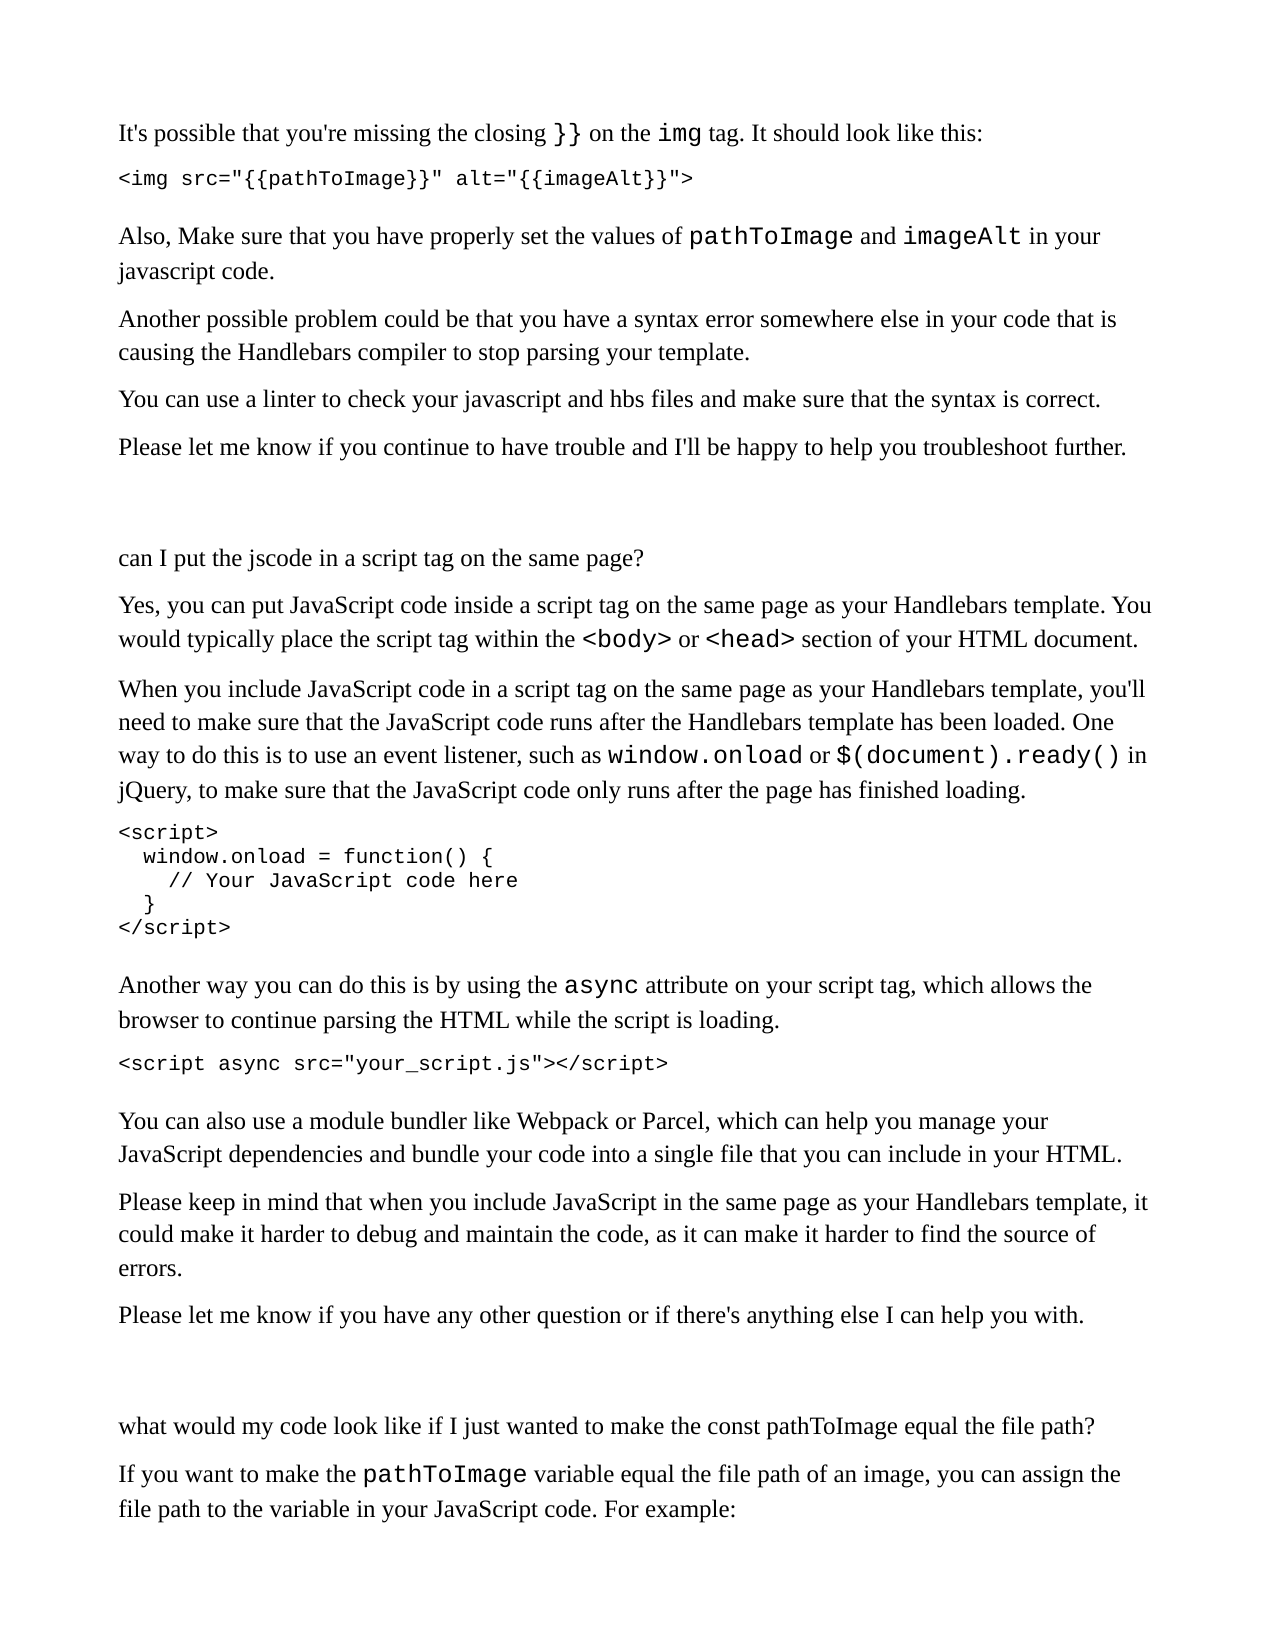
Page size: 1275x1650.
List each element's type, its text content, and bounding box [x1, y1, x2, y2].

text Please keep in mind that when you include JavaScript in the same page as your Handlebars template, it could make it harder to debug and maintain the code, as it can make it harder to find the source of errors. [118, 1187, 1157, 1281]
text Another possible problem could be that you have a syntax error somewhere else in your code that is causing the Handlebars compiler to stop parsing your template. [118, 304, 1157, 366]
text If you want to make the pathToImage variable equal the file path of an image, you can assign the file path to the variable in your JavaScript code. For example: [118, 1459, 1157, 1522]
text </script> [118, 917, 1157, 941]
text You can use a linter to check your javascript and hbs files and make sure that the syntax is correct. [118, 384, 1157, 413]
text can I put the jscode in a script tag on the same page? [118, 543, 1157, 572]
text It's possible that you're missing the closing }} on the img tag. It should look like this: [118, 118, 1157, 149]
text } [118, 893, 1157, 917]
text You can also use a module bundler like Webpack or Parcel, which can help you manage your JavaScript dependencies and bundle your code into a single file that you can include in your HTML. [118, 1106, 1157, 1168]
text <script> [118, 822, 1157, 846]
text Yes, you can put JavaScript code inside a script tag on the same page as your Handlebars template. You would typically place the script tag within the <body> or <head> section of your HTML document. [118, 591, 1157, 654]
text <img src="{{pathToImage}}" alt="{{imageAlt}}"> [118, 168, 1157, 192]
text Another way you can do this is by using the async attribute on your script tag, which allows the browser to continue parsing the HTML while the script is loading. [118, 970, 1157, 1034]
text Please let me know if you continue to have trouble and I'll be happy to help you troubleshoot further. [118, 432, 1157, 461]
text window.onload = function() { [118, 846, 1157, 870]
text Also, Make sure that you have properly set the values of pathToImage and imageAlt in your javascript code. [118, 221, 1157, 285]
text Please let me know if you have any other question or if there's anything else I can help you with. [118, 1300, 1157, 1329]
text When you include JavaScript code in a script tag on the same page as your Handlebars template, you'll need to make sure that the JavaScript code runs after the Handlebars template has been loaded. One way to do this is to use an event listener, such as window.onload or $(document).ready() in jQuery, to make sure that the JavaScript code only runs after the page has finished loading. [118, 674, 1157, 803]
text // Your JavaScript code here [118, 870, 1157, 893]
text what would my code look like if I just wanted to make the const pathToImage equal the file path? [118, 1411, 1157, 1440]
text <script async src="your_script.js"></script> [118, 1053, 1157, 1076]
